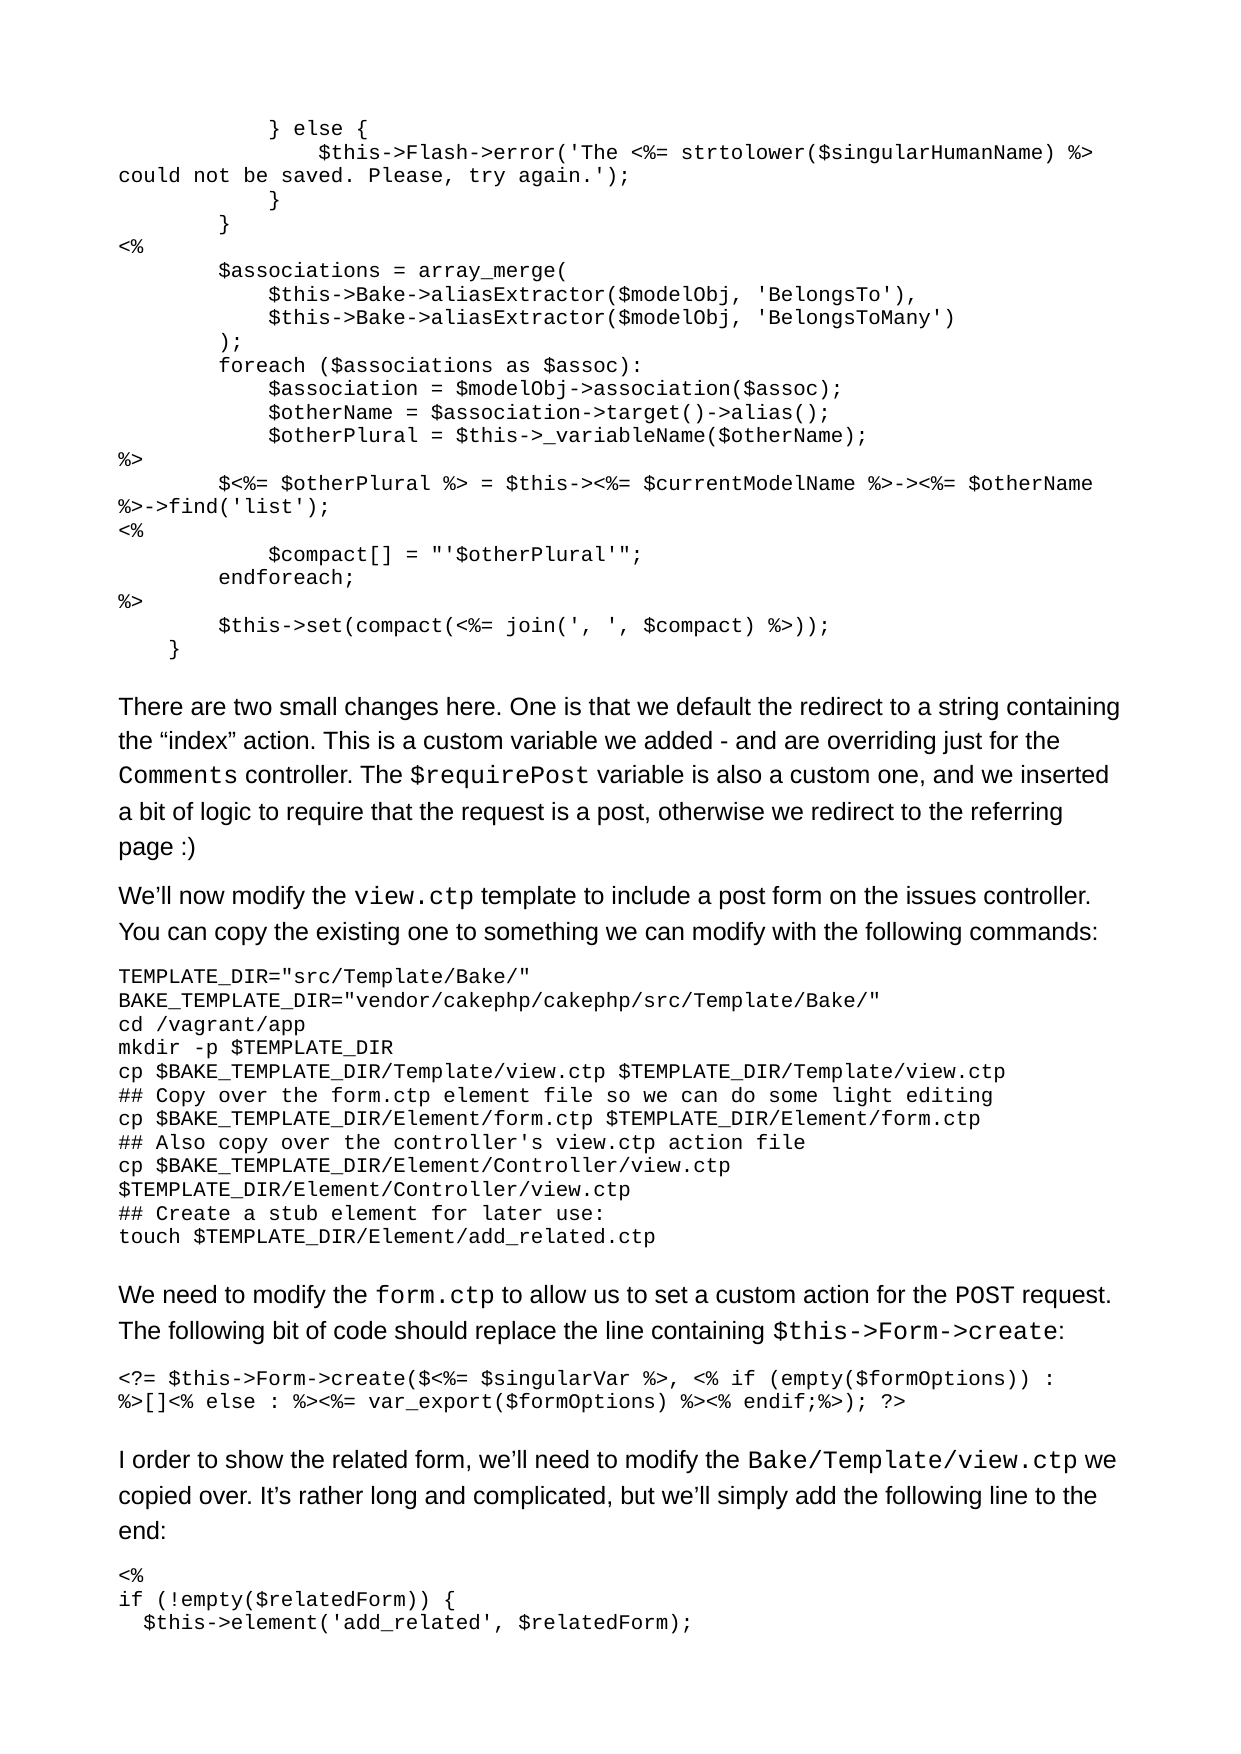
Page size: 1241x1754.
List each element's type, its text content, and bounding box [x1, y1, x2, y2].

text %> [118, 591, 1122, 615]
text We need to modify the form.ctp to allow us to set a custom action for the POST request. The following bit of code should replace the line containing $this->Form->create: [118, 1279, 1122, 1347]
text cp $BAKE_TEMPLATE_DIR/Element/form.ctp $TEMPLATE_DIR/Element/form.ctp [118, 1108, 1122, 1132]
text $this->set(compact(<%= join(', ', $compact) %>)); [118, 615, 1122, 638]
text ## Create a stub element for later use: [118, 1203, 1122, 1226]
text ## Copy over the form.ctp element file so we can do some light editing [118, 1084, 1122, 1108]
text <% [118, 236, 1122, 260]
text $this->element('add_related', $relatedForm); [118, 1612, 1122, 1636]
text foreach ($associations as $assoc): [118, 354, 1122, 378]
text $association = $modelObj->association($assoc); [118, 378, 1122, 402]
text mkdir -p $TEMPLATE_DIR [118, 1037, 1122, 1061]
text touch $TEMPLATE_DIR/Element/add_related.ctp [118, 1226, 1122, 1250]
text We’ll now modify the view.ctp template to include a post form on the issues controller. You can copy the existing one to something we can modify with the following commands: [118, 881, 1122, 946]
text } [118, 189, 1122, 213]
text %> [118, 449, 1122, 473]
text <?= $this->Form->create($<%= $singularVar %>, <% if (empty($formOptions)) : %>[]<% else : %><%= var_export($formOptions) %><% endif;%>); ?> [118, 1368, 1122, 1415]
text endforeach; [118, 567, 1122, 591]
text } else { [118, 118, 1122, 142]
text There are two small changes here. One is that we default the redirect to a string containing the “index” action. This is a custom variable we added - and are overriding just for the Comments controller. The $requirePost variable is also a custom one, and we inserted a bit of logic to require that the request is a post, otherwise we redirect to the referring page :) [118, 691, 1122, 860]
text <% [118, 1565, 1122, 1588]
text } [118, 638, 1122, 662]
text ## Also copy over the controller's view.ctp action file [118, 1132, 1122, 1156]
text $this->Bake->aliasExtractor($modelObj, 'BelongsTo'), [118, 284, 1122, 307]
text $<%= $otherPlural %> = $this-><%= $currentModelName %>-><%= $otherName %>->find('list'); [118, 473, 1122, 520]
text $associations = array_merge( [118, 260, 1122, 284]
text $otherPlural = $this->_variableName($otherName); [118, 426, 1122, 449]
text I order to show the related form, we’ll need to modify the Bake/Template/view.ctp we copied over. It’s rather long and complicated, but we’ll simply add the following line to the end: [118, 1445, 1122, 1544]
text TEMPLATE_DIR="src/Template/Bake/" [118, 966, 1122, 990]
text $otherName = $association->target()->alias(); [118, 402, 1122, 426]
text ); [118, 331, 1122, 354]
text } [118, 213, 1122, 236]
text cp $BAKE_TEMPLATE_DIR/Element/Controller/view.ctp $TEMPLATE_DIR/Element/Controller/view.ctp [118, 1156, 1122, 1203]
text cp $BAKE_TEMPLATE_DIR/Template/view.ctp $TEMPLATE_DIR/Template/view.ctp [118, 1061, 1122, 1084]
text BAKE_TEMPLATE_DIR="vendor/cakephp/cakephp/src/Template/Bake/" [118, 990, 1122, 1014]
text <% [118, 520, 1122, 544]
text if (!empty($relatedForm)) { [118, 1588, 1122, 1612]
text $compact[] = "'$otherPlural'"; [118, 544, 1122, 567]
text $this->Bake->aliasExtractor($modelObj, 'BelongsToMany') [118, 307, 1122, 331]
text cd /vagrant/app [118, 1014, 1122, 1037]
text $this->Flash->error('The <%= strtolower($singularHumanName) %> could not be saved. Please, try again.'); [118, 142, 1122, 189]
